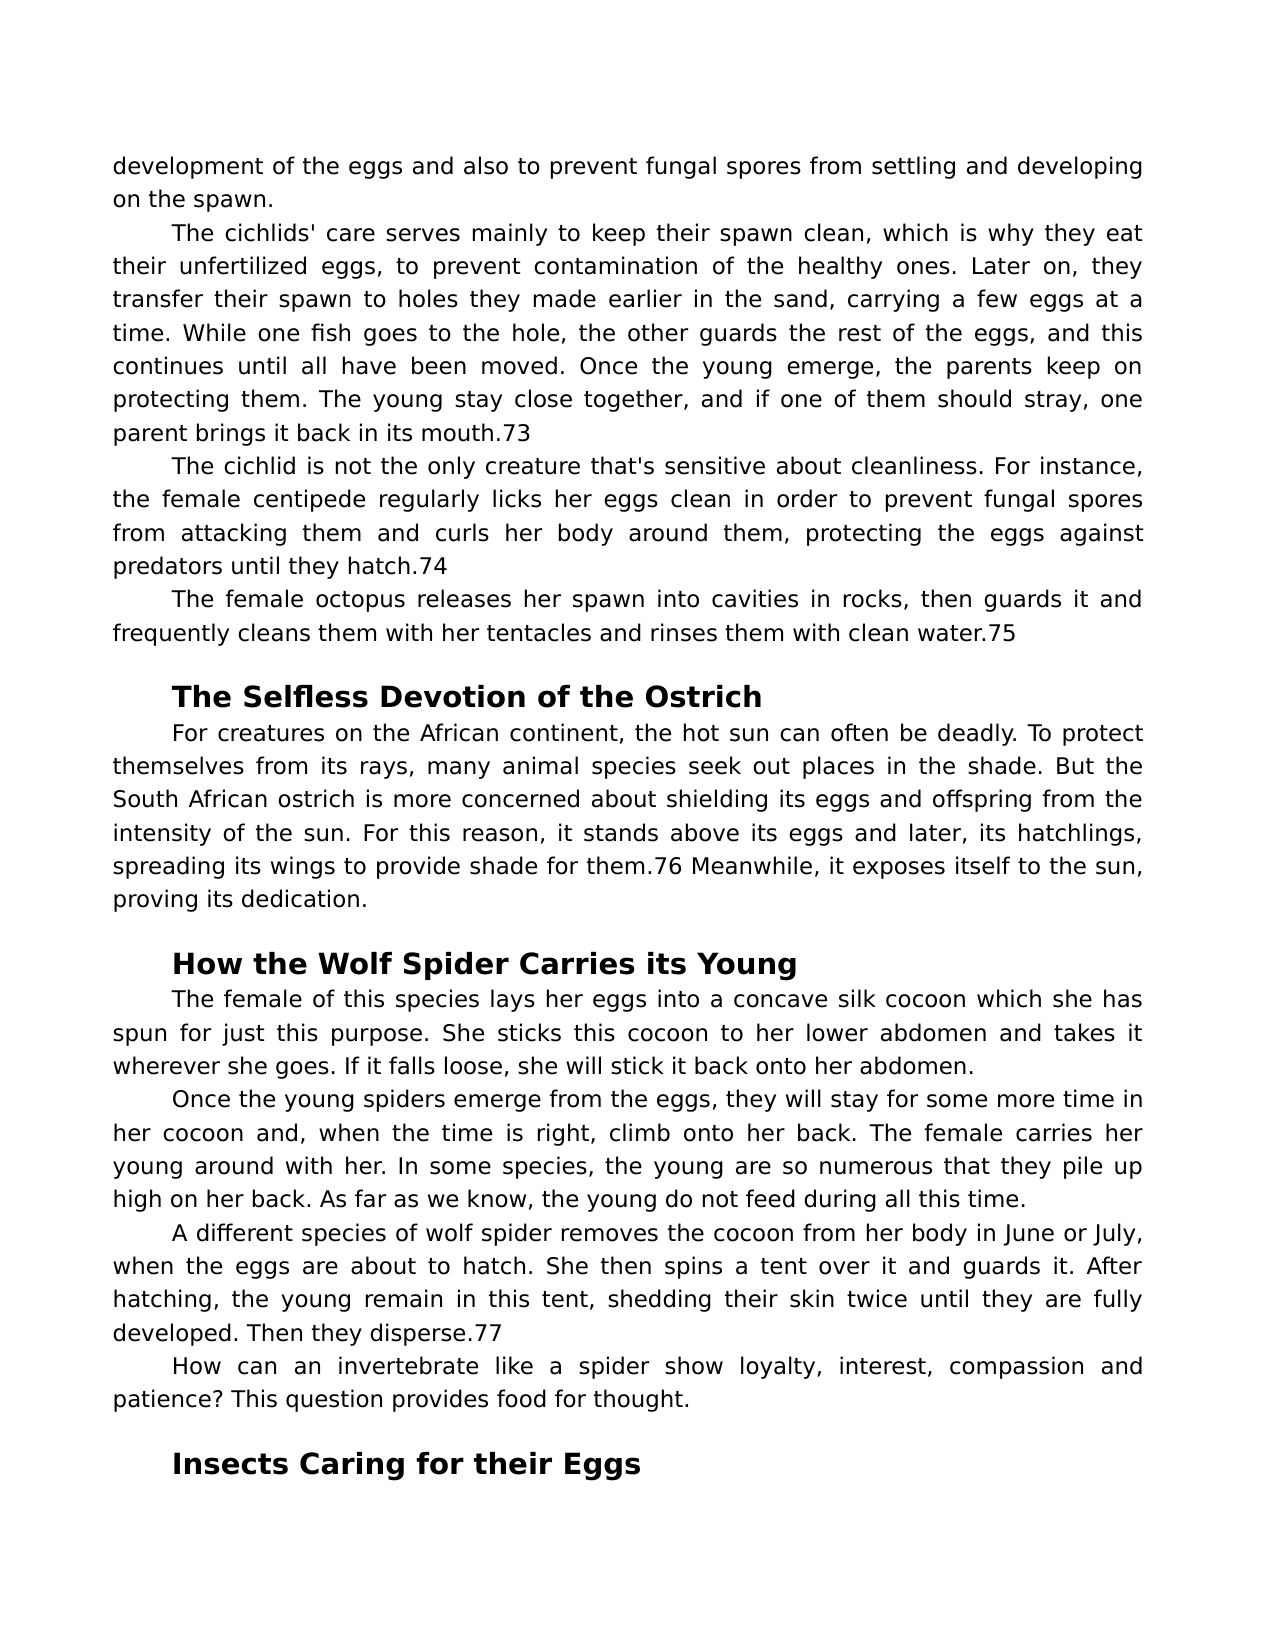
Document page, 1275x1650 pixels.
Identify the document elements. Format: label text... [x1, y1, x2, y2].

text The Selfless Devotion of the Ostrich [112, 681, 1145, 714]
text The cichlids' care serves mainly to keep their spawn clean, which is why they eat their unfertilized eggs, to prevent contamination of the healthy ones. Later on, they transfer their spawn to holes they made earlier in the sand, carrying a few eggs at a time. While one fish goes to the hole, the other guards the rest of the eggs, and this continues until all have been moved. Once the young emerge, the parents keep on protecting them. The young stay close together, and if one of them should stray, one parent brings it back in its mouth.73 [112, 214, 1145, 448]
text The female octopus releases her spawn into cavities in rocks, then guards it and frequently cleans them with her tentacles and rinses them with clean water.75 [112, 581, 1145, 648]
text How the Wolf Spider Carries its Young [112, 948, 1145, 981]
text Once the young spiders emerge from the eggs, they will stay for some more time in her cocoon and, when the time is right, climb onto her back. The female carries her young around with her. In some species, the young are so numerous that they pile up high on her back. As far as we know, the young do not feed during all this time. [112, 1081, 1145, 1214]
text Insects Caring for their Eggs [112, 1448, 1145, 1481]
text The cichlid is not the only creature that's sensitive about cleanliness. For instance, the female centipede regularly licks her eggs clean in order to prevent fungal spores from attacking them and curls her body around them, protecting the eggs against predators until they hatch.74 [112, 448, 1145, 581]
text A different species of wolf spider removes the cocoon from her body in June or July, when the eggs are about to hatch. She then spins a tent over it and guards it. After hatching, the young remain in this tent, shedding their skin twice until they are fully developed. Then they disperse.77 [112, 1214, 1145, 1348]
text The female of this species lays her eggs into a concave silk cocoon which she has spun for just this purpose. She sticks this cocoon to her lower abdomen and takes it wherever she goes. If it falls loose, she will stick it back onto her abdomen. [112, 981, 1145, 1081]
text How can an invertebrate like a spider show loyalty, interest, compassion and patience? This question provides food for thought. [112, 1348, 1145, 1414]
text For creatures on the African continent, the hot sun can often be deadly. To protect themselves from its rays, many animal species seek out places in the shade. But the South African ostrich is more concerned about shielding its eggs and offspring from the intensity of the sun. For this reason, it stands above its eggs and later, its hatchlings, spreading its wings to provide shade for them.76 Meanwhile, it exposes itself to the sun, proving its dedication. [112, 714, 1145, 914]
text development of the eggs and also to prevent fungal spores from settling and developing on the spawn. [112, 148, 1145, 214]
